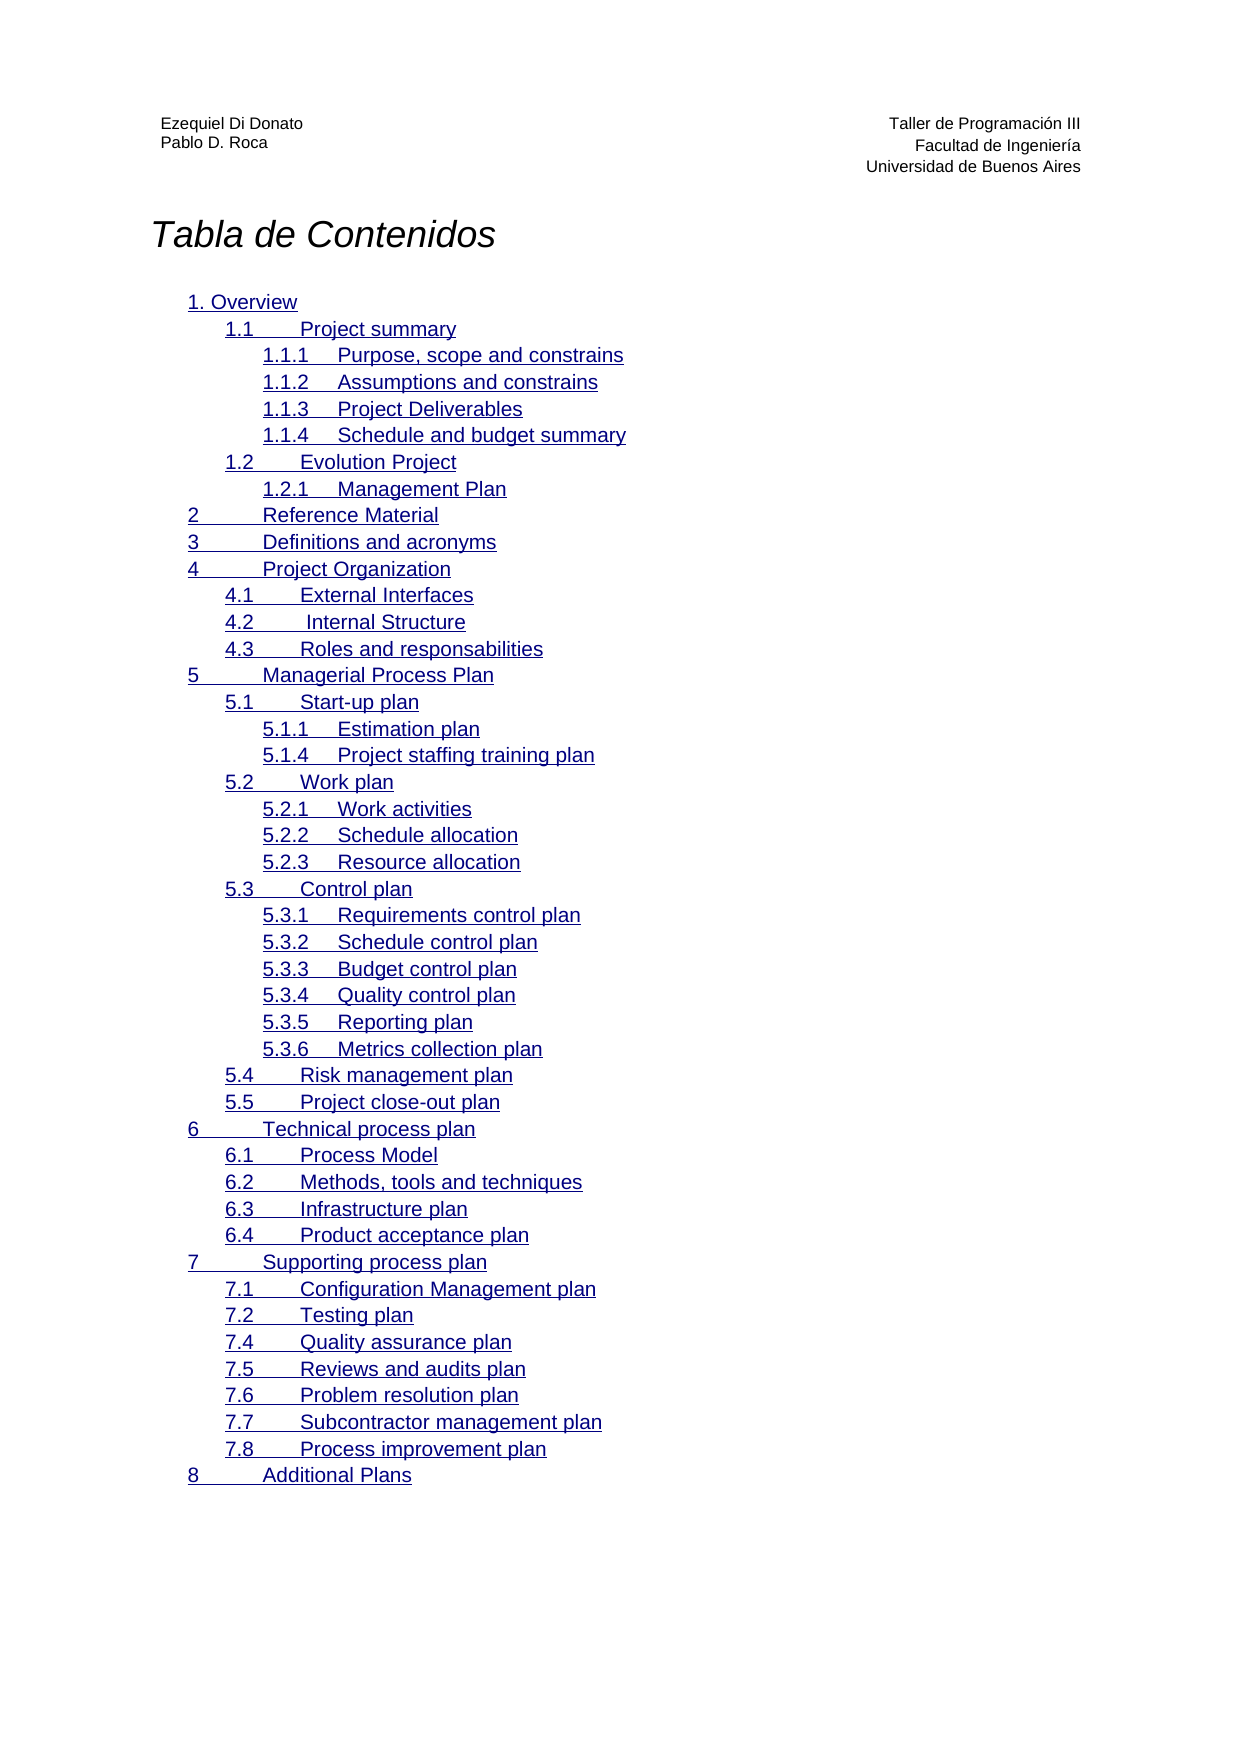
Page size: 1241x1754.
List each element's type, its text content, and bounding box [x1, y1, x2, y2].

text 6.1 Process Model [225, 1144, 1090, 1167]
text 5.5 Project close-out plan [225, 1091, 1090, 1114]
text 1.1.2 Assumptions and constrains [262, 371, 1090, 394]
text 6.3 Infrastructure plan [225, 1197, 1090, 1220]
text 4.1 External Interfaces [225, 584, 1090, 607]
text 1.2 Evolution Project [225, 451, 1090, 474]
text 5.2.2 Schedule allocation [262, 824, 1090, 847]
text 6.4 Product acceptance plan [225, 1224, 1090, 1247]
text 2 Reference Material [187, 504, 1090, 527]
text 7.8 Process improvement plan [225, 1437, 1090, 1460]
text Tabla de Contenidos [150, 213, 1090, 255]
text 5.4 Risk management plan [225, 1064, 1090, 1087]
text 4 Project Organization [187, 557, 1090, 580]
text 1.1 Project summary [225, 317, 1090, 340]
text 5.3.2 Schedule control plan [262, 931, 1090, 954]
text 5.2.3 Resource allocation [262, 851, 1090, 874]
text 5.2.1 Work activities [262, 797, 1090, 820]
text 5.3 Control plan [225, 877, 1090, 900]
text 7.5 Reviews and audits plan [225, 1357, 1090, 1380]
text 1.1.4 Schedule and budget summary [262, 424, 1090, 447]
text 5.3.4 Quality control plan [262, 984, 1090, 1007]
text 5 Managerial Process Plan [187, 664, 1090, 687]
text 3 Definitions and acronyms [187, 531, 1090, 554]
text 7.6 Problem resolution plan [225, 1384, 1090, 1407]
text 6 Technical process plan [187, 1117, 1090, 1140]
text 5.3.1 Requirements control plan [262, 904, 1090, 927]
text 5.1 Start-up plan [225, 691, 1090, 714]
text 7.2 Testing plan [225, 1304, 1090, 1327]
text 1.2.1 Management Plan [262, 477, 1090, 500]
text 5.1.4 Project staffing training plan [262, 744, 1090, 767]
text 7.4 Quality assurance plan [225, 1331, 1090, 1354]
text 1.1.1 Purpose, scope and constrains [262, 344, 1090, 367]
text 6.2 Methods, tools and techniques [225, 1171, 1090, 1194]
text 5.3.3 Budget control plan [262, 957, 1090, 980]
text 7.1 Configuration Management plan [225, 1277, 1090, 1300]
text 1. Overview [187, 291, 1090, 314]
text 4.3 Roles and responsabilities [225, 637, 1090, 660]
text 5.3.6 Metrics collection plan [262, 1037, 1090, 1060]
text 4.2 Internal Structure [225, 611, 1090, 634]
text 7 Supporting process plan [187, 1251, 1090, 1274]
text 7.7 Subcontractor management plan [225, 1411, 1090, 1434]
text 1.1.3 Project Deliverables [262, 397, 1090, 420]
text 8 Additional Plans [187, 1464, 1090, 1487]
text 5.3.5 Reporting plan [262, 1011, 1090, 1034]
text 5.2 Work plan [225, 771, 1090, 794]
text 5.1.1 Estimation plan [262, 717, 1090, 740]
